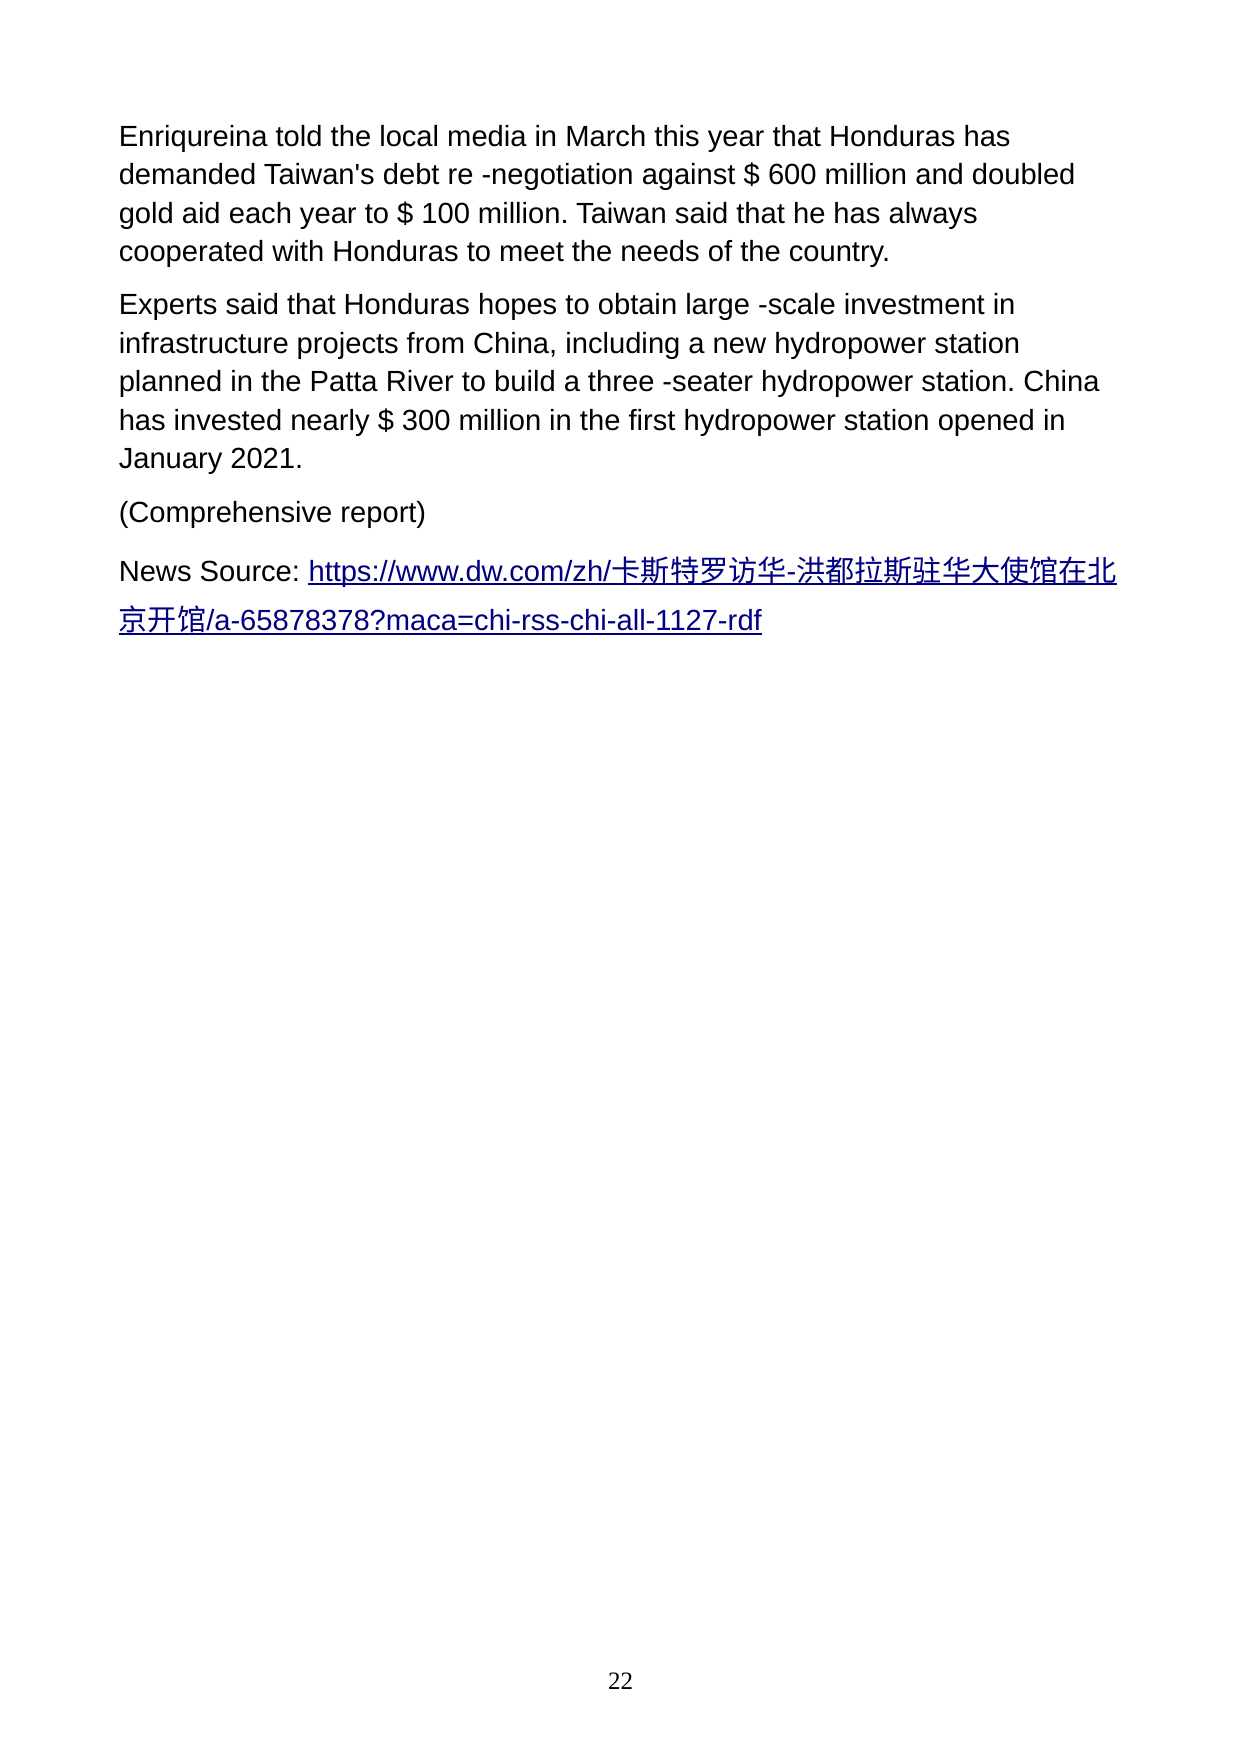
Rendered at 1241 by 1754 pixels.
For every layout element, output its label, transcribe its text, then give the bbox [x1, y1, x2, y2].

text Enriqureina told the local media in March this year that Honduras has demanded Taiwan's debt re -negotiation against $ 600 million and doubled gold aid each year to $ 100 million. Taiwan said that he has always cooperated with Honduras to meet the needs of the country. [118, 118, 1122, 268]
text (Comprehensive report) [118, 494, 1122, 528]
text Experts said that Honduras hopes to obtain large -scale investment in infrastructure projects from China, including a new hydropower station planned in the Patta River to build a three -seater hydropower station. China has invested nearly $ 300 million in the first hydropower station opened in January 2021. [118, 287, 1122, 475]
text News Source: https://www.dw.com/zh/卡斯特罗访华-洪都拉斯驻华大使馆在北京开馆/a-65878378?maca=chi-rss-chi-all-1127-rdf [118, 548, 1122, 638]
